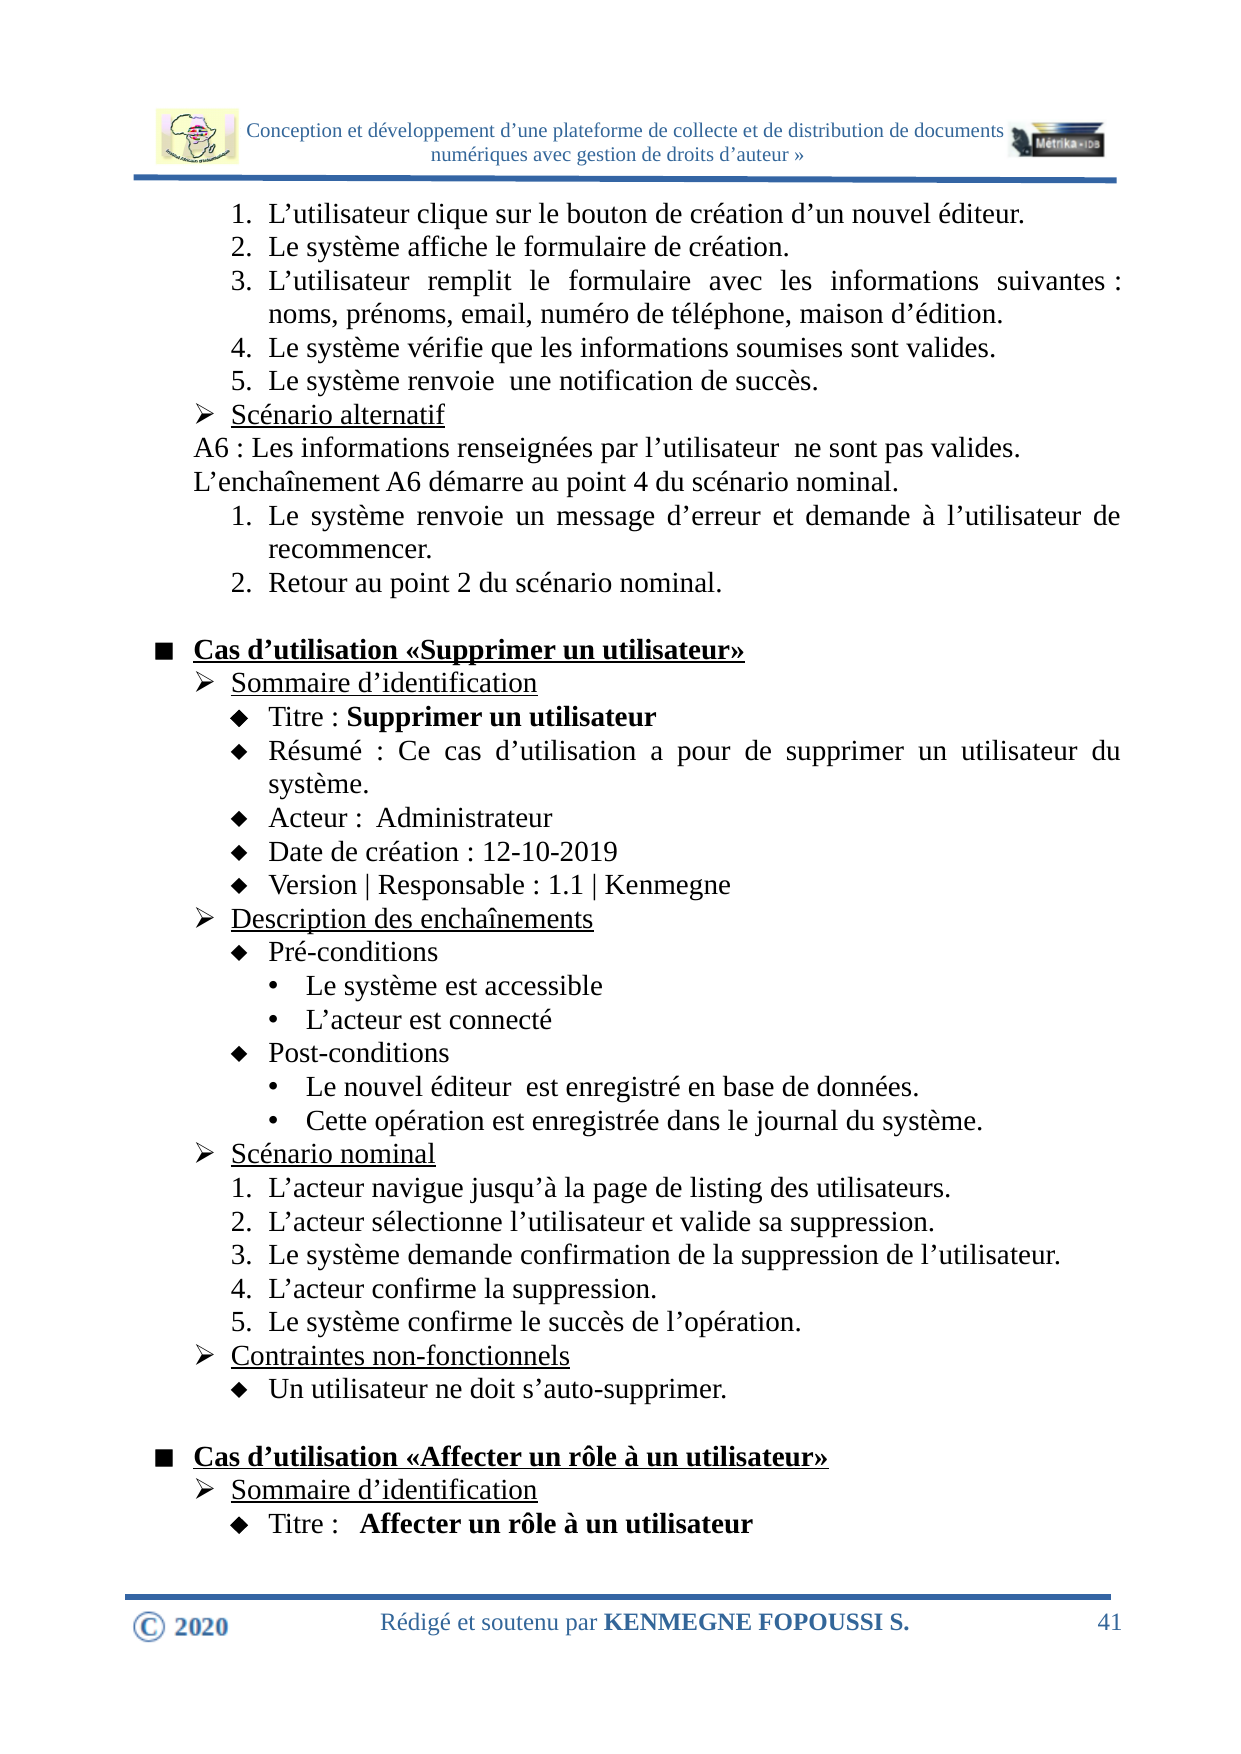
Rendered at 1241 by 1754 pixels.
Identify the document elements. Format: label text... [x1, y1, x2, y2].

list Cas d’utilisation «Supprimer un utilisateur» [156, 632, 1122, 666]
list Description des enchaînements [193, 901, 1122, 934]
list Post-conditions [231, 1036, 1122, 1069]
list Le système renvoie un message d’erreur et demande à l’utilisateur de recommencer. [231, 498, 1122, 565]
picture [1003, 116, 1109, 160]
list Cette opération est enregistrée dans le journal du système. [268, 1103, 1122, 1136]
list Contraintes non-fonctionnels [193, 1338, 1122, 1371]
list Le système confirme le succès de l’opération. [231, 1304, 1122, 1338]
list Le système affiche le formulaire de création. [231, 229, 1122, 263]
list L’acteur confirme la suppression. [231, 1271, 1122, 1304]
list Pré-conditions [231, 934, 1122, 968]
picture [126, 1604, 231, 1647]
list Un utilisateur ne doit s’auto-supprimer. [231, 1371, 1122, 1405]
list Titre : Affecter un rôle à un utilisateur [231, 1506, 1122, 1539]
list Résumé : Ce cas d’utilisation a pour de supprimer un utilisateur du système. [231, 733, 1122, 800]
list Scénario alternatif [193, 397, 1122, 431]
list Sommaire d’identification [193, 1472, 1122, 1506]
list Le système est accessible [268, 968, 1122, 1002]
list Version | Responsable : 1.1 | Kenmegne [231, 867, 1122, 901]
list Le système renvoie une notification de succès. [231, 363, 1122, 397]
list L’utilisateur remplit le formulaire avec les informations suivantes : noms, prénoms, email, numéro de téléphone, maison d’édition. [231, 263, 1122, 330]
list Date de création : 12-10-2019 [231, 834, 1122, 867]
list Le système vérifie que les informations soumises sont valides. [231, 330, 1122, 363]
list Retour au point 2 du scénario nominal. [231, 565, 1122, 598]
list L’acteur est connecté [268, 1002, 1122, 1036]
list Scénario nominal [193, 1136, 1122, 1170]
list Acteur : Administrateur [231, 800, 1122, 834]
list Titre : Supprimer un utilisateur [231, 699, 1122, 733]
list Cas d’utilisation «Affecter un rôle à un utilisateur» [156, 1439, 1122, 1472]
list Le système demande confirmation de la suppression de l’utilisateur. [231, 1237, 1122, 1271]
list Sommaire d’identification [193, 666, 1122, 699]
picture [154, 107, 241, 166]
list L’acteur navigue jusqu’à la page de listing des utilisateurs. [231, 1170, 1122, 1204]
list L’acteur sélectionne l’utilisateur et valide sa suppression. [231, 1204, 1122, 1237]
list Le nouvel éditeur est enregistré en base de données. [268, 1069, 1122, 1103]
text L’enchaînement A6 démarre au point 4 du scénario nominal. [118, 464, 1122, 498]
text A6 : Les informations renseignées par l’utilisateur ne sont pas valides. [118, 431, 1122, 464]
list L’utilisateur clique sur le bouton de création d’un nouvel éditeur. [231, 196, 1122, 229]
